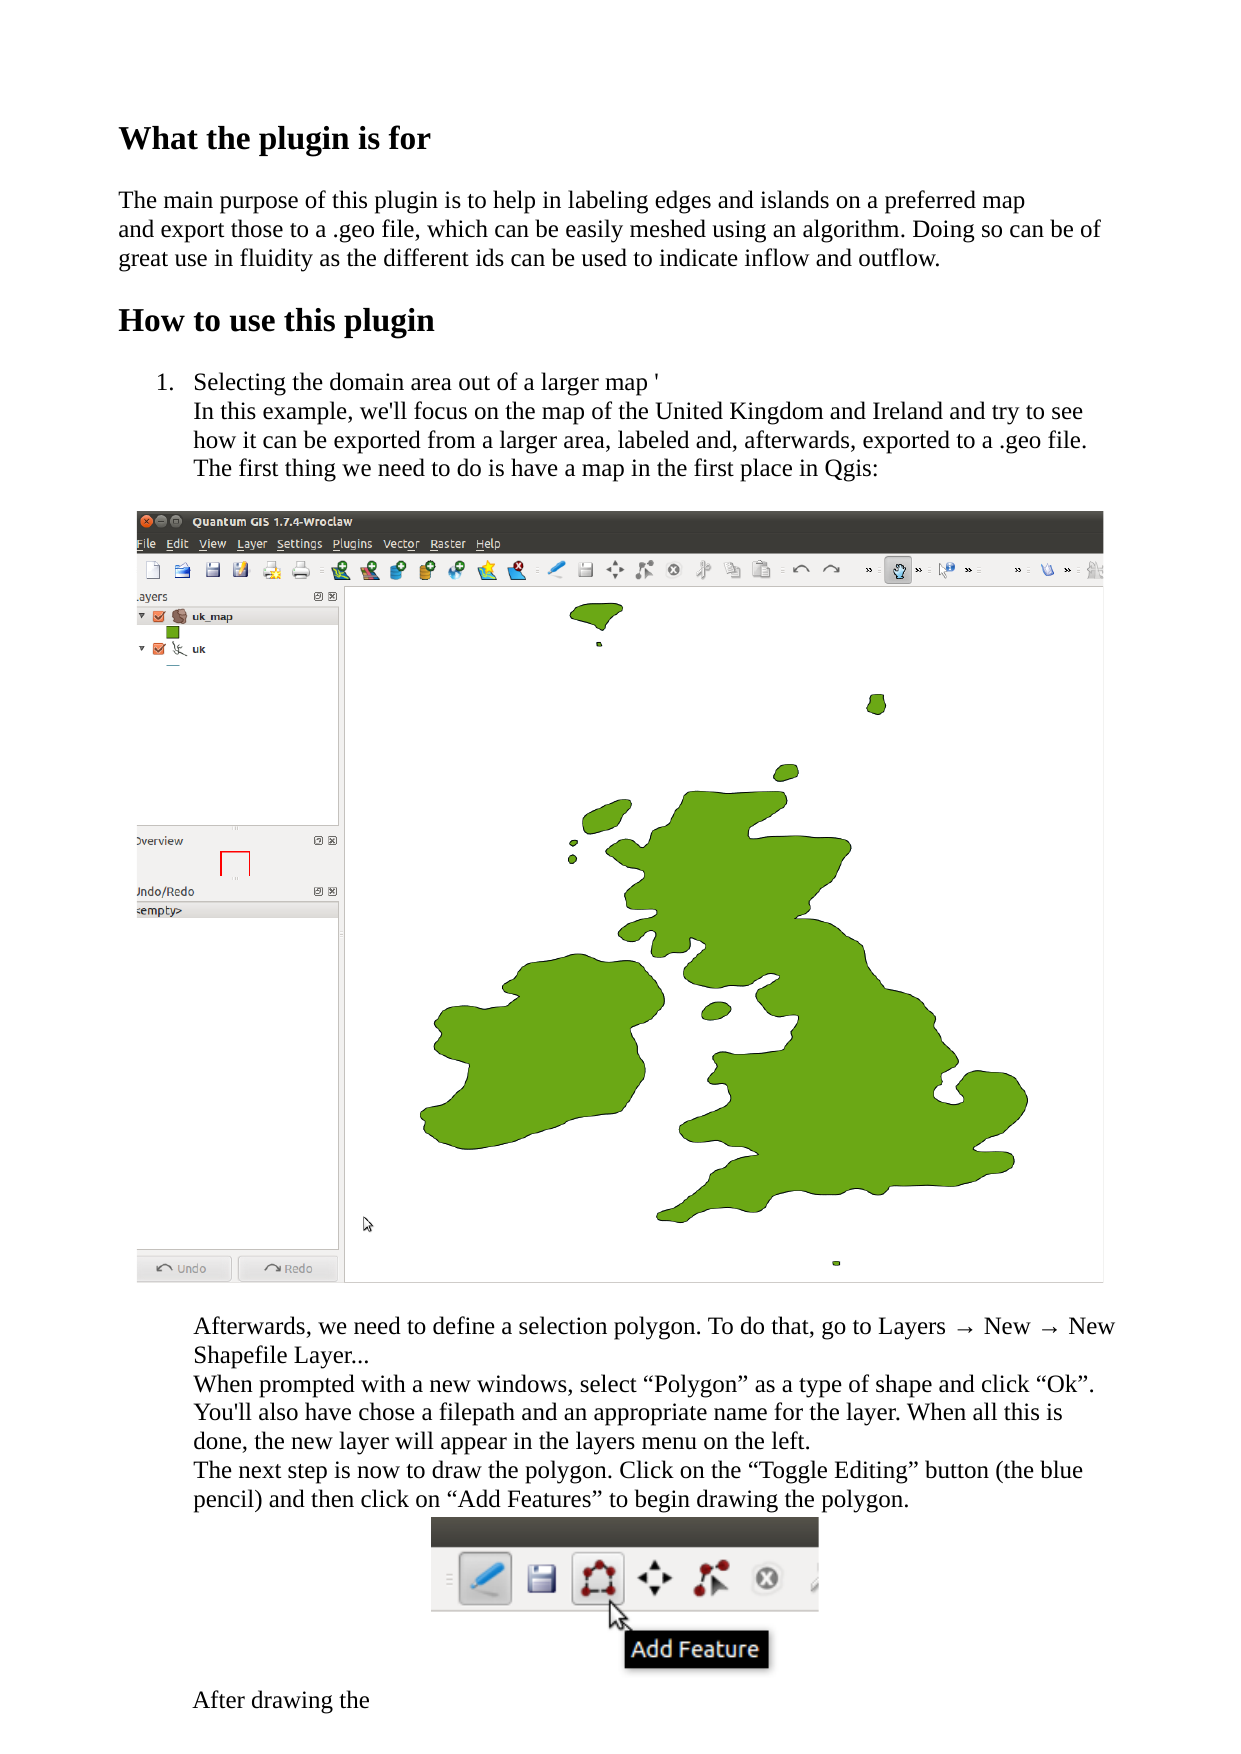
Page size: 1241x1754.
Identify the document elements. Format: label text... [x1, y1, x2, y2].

list You'll also have chose a filepath and an appropriate name for the layer. When all this is done, the new layer will appear in the layers menu on the left. [156, 1397, 1122, 1455]
list When prompted with a new windows, select “Polygon” as a type of shape and click “Ok”. [156, 1369, 1122, 1397]
text How to use this plugin [118, 300, 1122, 338]
list In this example, we'll focus on the map of the United Kingdom and Ireland and try to see [156, 396, 1122, 425]
text What the plugin is for [118, 118, 1122, 156]
list Shapefile Layer... [156, 1340, 1122, 1369]
list Selecting the domain area out of a larger map ' [156, 367, 1122, 396]
list The first thing we need to do is have a map in the first place in Qgis: [156, 453, 1122, 482]
list The next step is now to draw the polygon. Click on the “Toggle Editing” button (the blue [156, 1455, 1122, 1484]
text great use in fluidity as the different ids can be used to indicate inflow and outflow. [118, 243, 1122, 271]
list how it can be exported from a larger area, labeled and, afterwards, exported to a .geo file. [156, 425, 1122, 453]
text and export those to a .geo file, which can be easily meshed using an algorithm. Doing so can be of [118, 214, 1122, 243]
text The main purpose of this plugin is to help in labeling edges and islands on a preferred map [118, 185, 1122, 214]
list Afterwards, we need to define a selection polygon. To do that, go to Layers → New → New [156, 1311, 1122, 1340]
picture [431, 1517, 819, 1711]
picture [136, 511, 1104, 1283]
list pencil) and then click on “Add Features” to begin drawing the polygon. [156, 1484, 1122, 1512]
text After drawing the [118, 1685, 1122, 1714]
